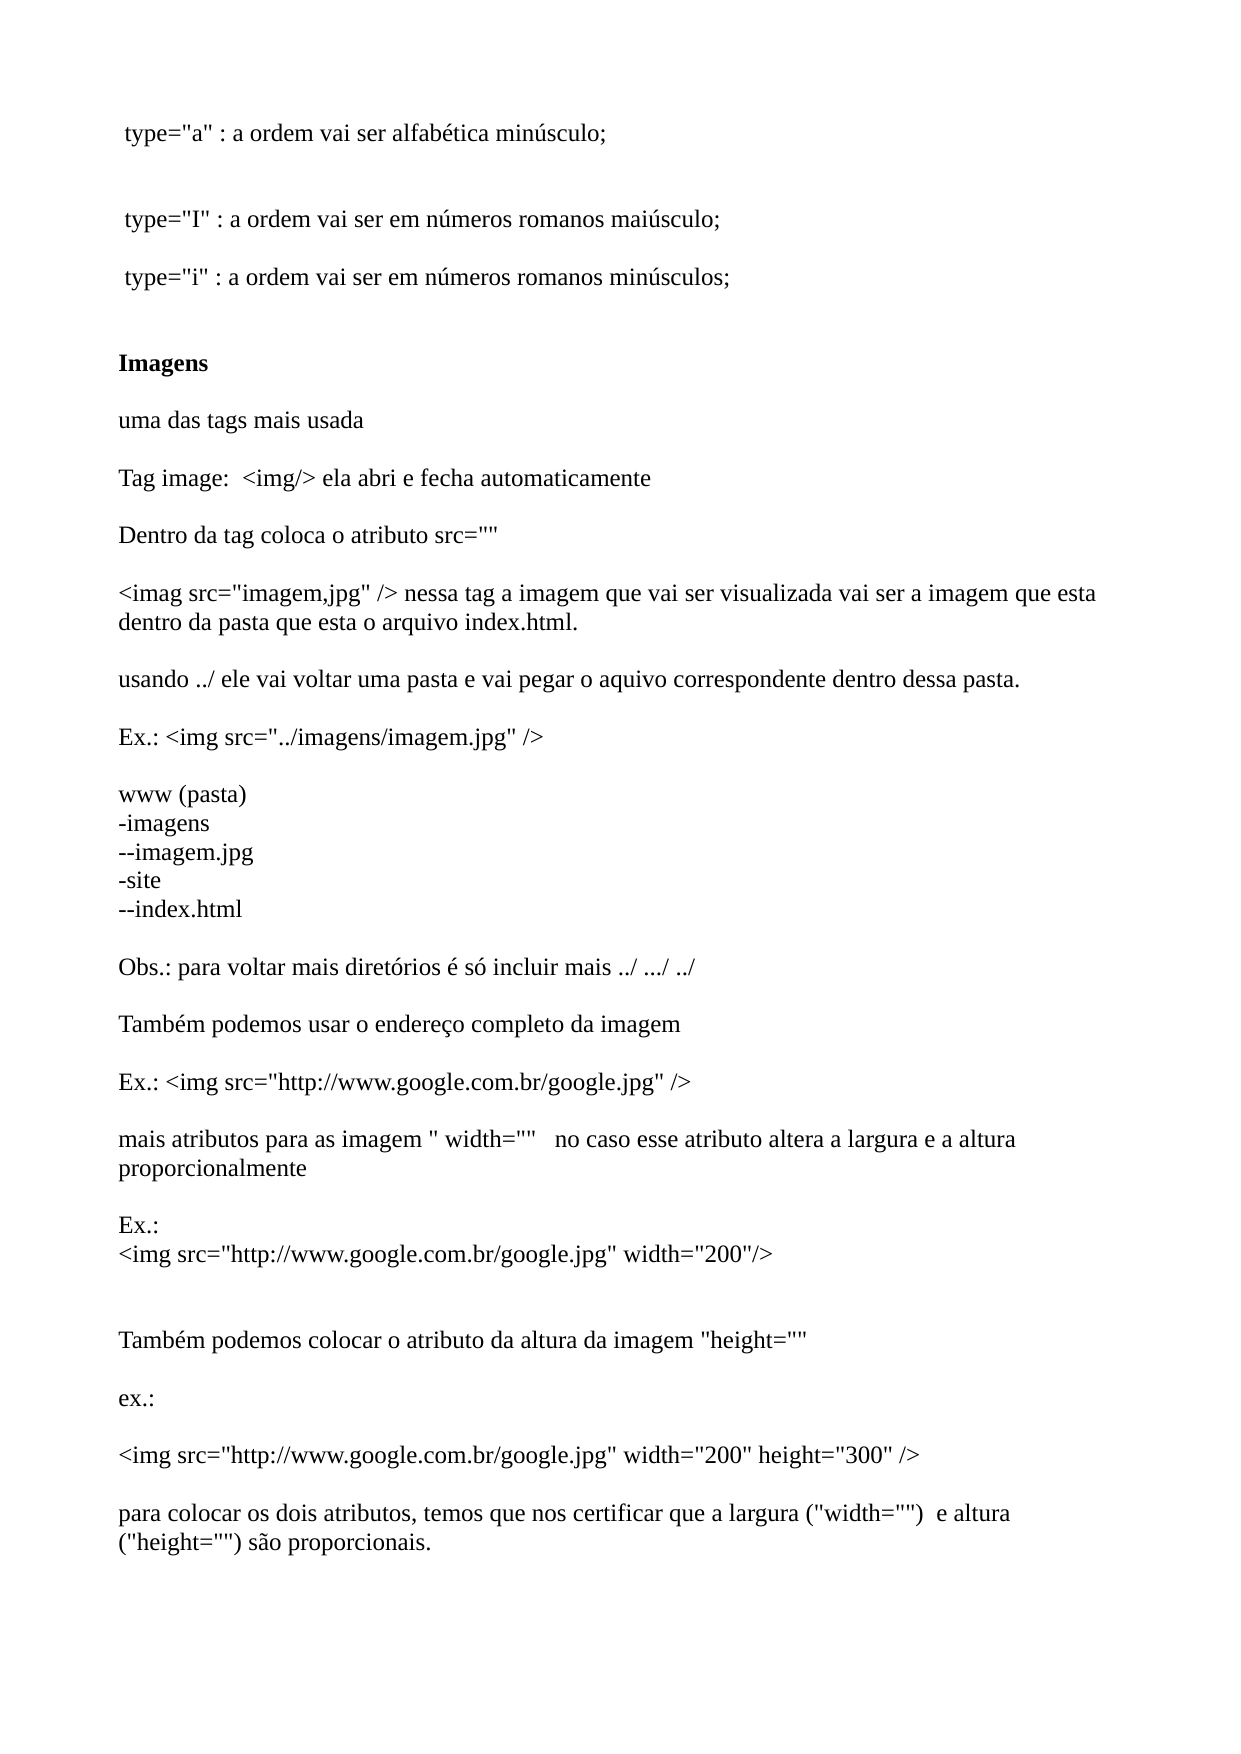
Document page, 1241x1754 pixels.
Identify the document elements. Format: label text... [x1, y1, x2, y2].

text --index.html [118, 894, 1122, 923]
text Ex.: <img src="http://www.google.com.br/google.jpg" /> [118, 1067, 1122, 1096]
text Imagens [118, 348, 1122, 377]
text <img src="http://www.google.com.br/google.jpg" width="200" height="300" /> [118, 1441, 1122, 1469]
text www (pasta) [118, 779, 1122, 808]
text Também podemos usar o endereço completo da imagem [118, 1009, 1122, 1038]
text -site [118, 866, 1122, 894]
text para colocar os dois atributos, temos que nos certificar que a largura ("width="") e altura ("height="") são proporcionais. [118, 1498, 1122, 1556]
text <img src="http://www.google.com.br/google.jpg" width="200"/> [118, 1239, 1122, 1268]
text Obs.: para voltar mais diretórios é só incluir mais ../ .../ ../ [118, 952, 1122, 981]
text Tag image: <img/> ela abri e fecha automaticamente [118, 463, 1122, 492]
text usando ../ ele vai voltar uma pasta e vai pegar o aquivo correspondente dentro dessa pasta. [118, 664, 1122, 693]
text type="a" : a ordem vai ser alfabética minúsculo; [118, 118, 1122, 147]
text type="I" : a ordem vai ser em números romanos maiúsculo; [118, 204, 1122, 233]
text Ex.: [118, 1211, 1122, 1239]
text Dentro da tag coloca o atributo src="" [118, 521, 1122, 549]
text --imagem.jpg [118, 837, 1122, 866]
text mais atributos para as imagem " width="" no caso esse atributo altera a largura e a altura proporcionalmente [118, 1124, 1122, 1182]
text <imag src="imagem,jpg" /> nessa tag a imagem que vai ser visualizada vai ser a imagem que esta dentro da pasta que esta o arquivo index.html. [118, 578, 1122, 636]
text Ex.: <img src="../imagens/imagem.jpg" /> [118, 722, 1122, 751]
text type="i" : a ordem vai ser em números romanos minúsculos; [118, 262, 1122, 291]
text uma das tags mais usada [118, 406, 1122, 434]
text -imagens [118, 808, 1122, 837]
text Também podemos colocar o atributo da altura da imagem "height="" [118, 1326, 1122, 1354]
text ex.: [118, 1383, 1122, 1412]
